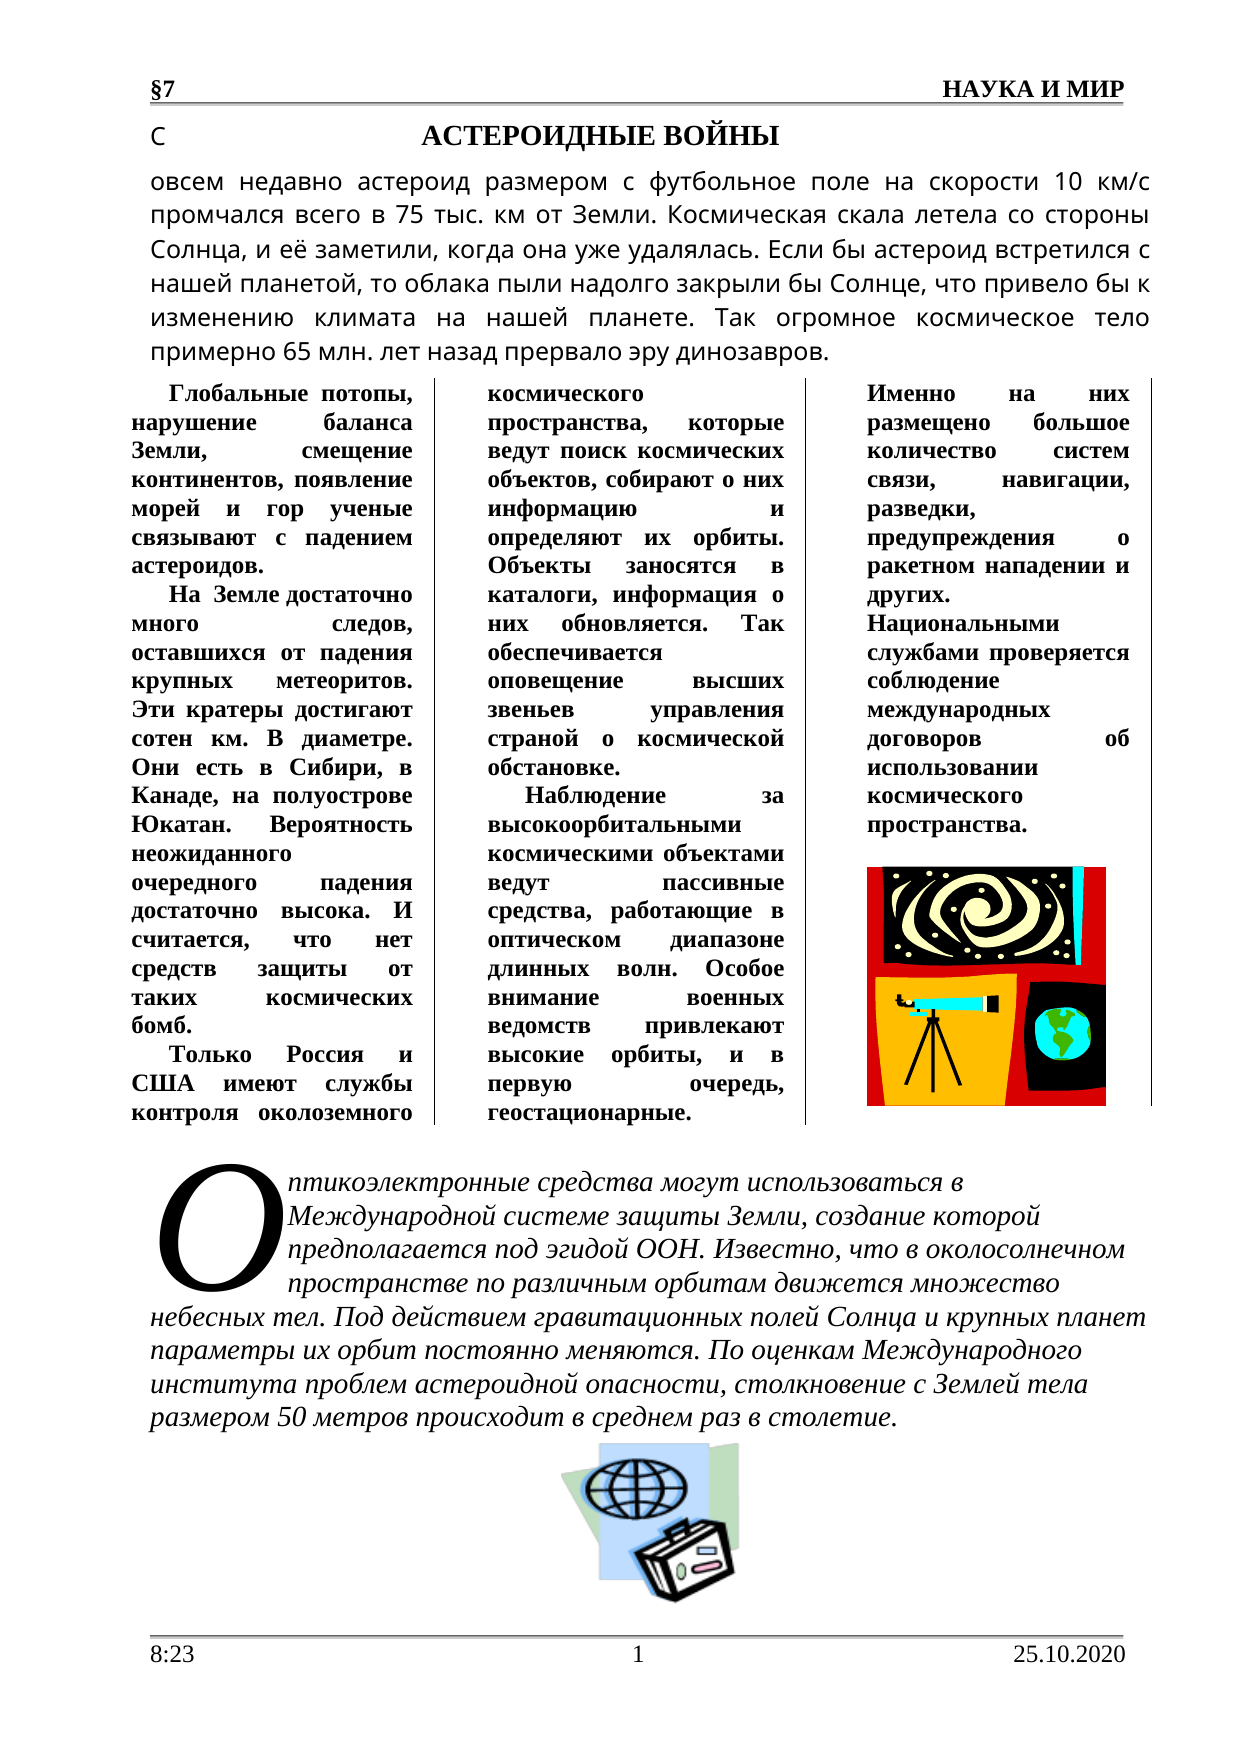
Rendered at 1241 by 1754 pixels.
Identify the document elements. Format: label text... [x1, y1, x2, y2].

text овсем недавно астероид размером с футбольное поле на скорости 10 км/с промчался всего в 75 тыс. км от Земли. Космическая скала летела со стороны Солнца, и её заметили, когда она уже удалялась. Если бы астероид встретился с нашей планетой, то облака пыли надолго закрыли бы Солнце, что привело бы к изменению климата на нашей планете. Так огромное космическое тело примерно 65 млн. лет назад прервало эру динозавров. [150, 163, 1152, 367]
text Глобальные потопы, нарушение баланса Земли, смещение континентов, появление морей и гор ученые связывают с падением астероидов. [131, 378, 434, 579]
text Именно на них размещено большое количество систем связи, навигации, разведки, предупреждения о ракетном нападении и других. Национальными службами проверяется соблюдение международных договоров об использовании космического пространства. [867, 378, 1151, 838]
text С АСТЕРОИДНЫЕ ВОЙНЫ [150, 118, 1152, 153]
text Оптикоэлектронные средства могут использоваться в Международной системе защиты Земли, создание которой предполагается под эгидой ООН. Известно, что в околосолнечном пространстве по различным орбитам движется множество небесных тел. Под действием гравитационных полей Солнца и крупных планет параметры их орбит постоянно меняются. По оценкам Международного института проблем астероидной опасности, столкновение с Землей тела размером 50 метров происходит в среднем раз в столетие. [150, 1164, 1152, 1433]
text космического пространства, которые ведут поиск космических объектов, собирают о них информацию и определяют их орбиты. Объекты заносятся в каталоги, информация о них обновляется. Так обеспечивается оповещение высших звеньев управления страной о космической обстановке. [487, 378, 805, 780]
text На Земле достаточно много следов, оставшихся от падения крупных метеоритов. Эти кратеры достигают сотен км. В диаметре. Они есть в Сибири, в Канаде, на полуострове Юкатан. Вероятность неожиданного очередного падения достаточно высока. И считается, что нет средств защиты от таких космических бомб. [131, 579, 434, 1039]
text Наблюдение за высокоорбитальными космическими объектами ведут пассивные средства, работающие в оптическом диапазоне длинных волн. Особое внимание военных ведомств привлекают высокие орбиты, и в первую очередь, геостационарные. [487, 780, 805, 1125]
text Только Россия и США имеют службы контроля околоземного [131, 1039, 434, 1125]
